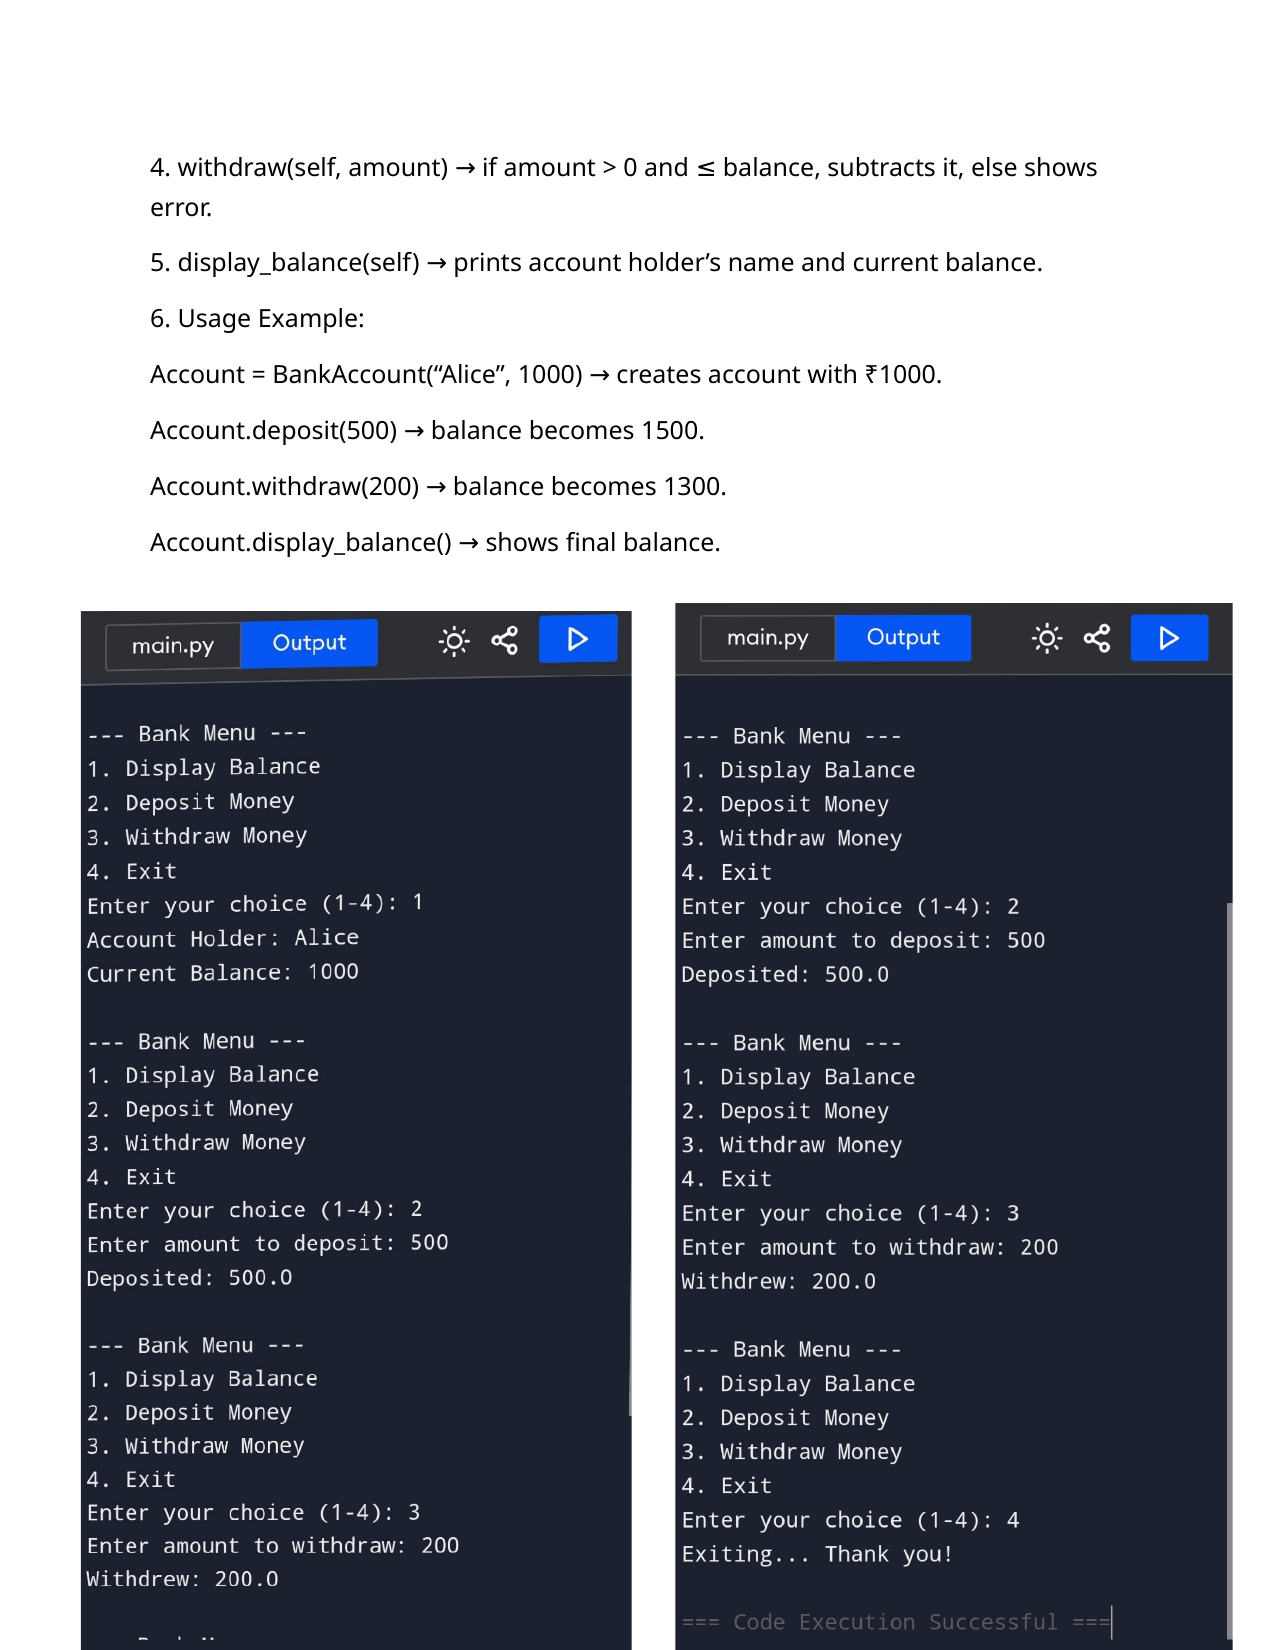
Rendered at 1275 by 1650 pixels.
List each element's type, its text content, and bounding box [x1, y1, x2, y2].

text Account.withdraw(200) → balance becomes 1300. [150, 468, 1125, 502]
text Account = BankAccount(“Alice”, 1000) → creates account with ₹1000. [150, 357, 1125, 391]
text Account.display_balance() → shows final balance. [150, 524, 1125, 558]
text 6. Usage Example: [150, 301, 1125, 335]
text Account.deposit(500) → balance becomes 1500. [150, 412, 1125, 447]
text 4. withdraw(self, amount) → if amount > 0 and ≤ balance, subtracts it, else shows error. [150, 150, 1125, 223]
text 5. display_balance(self) → prints account holder’s name and current balance. [150, 245, 1125, 279]
